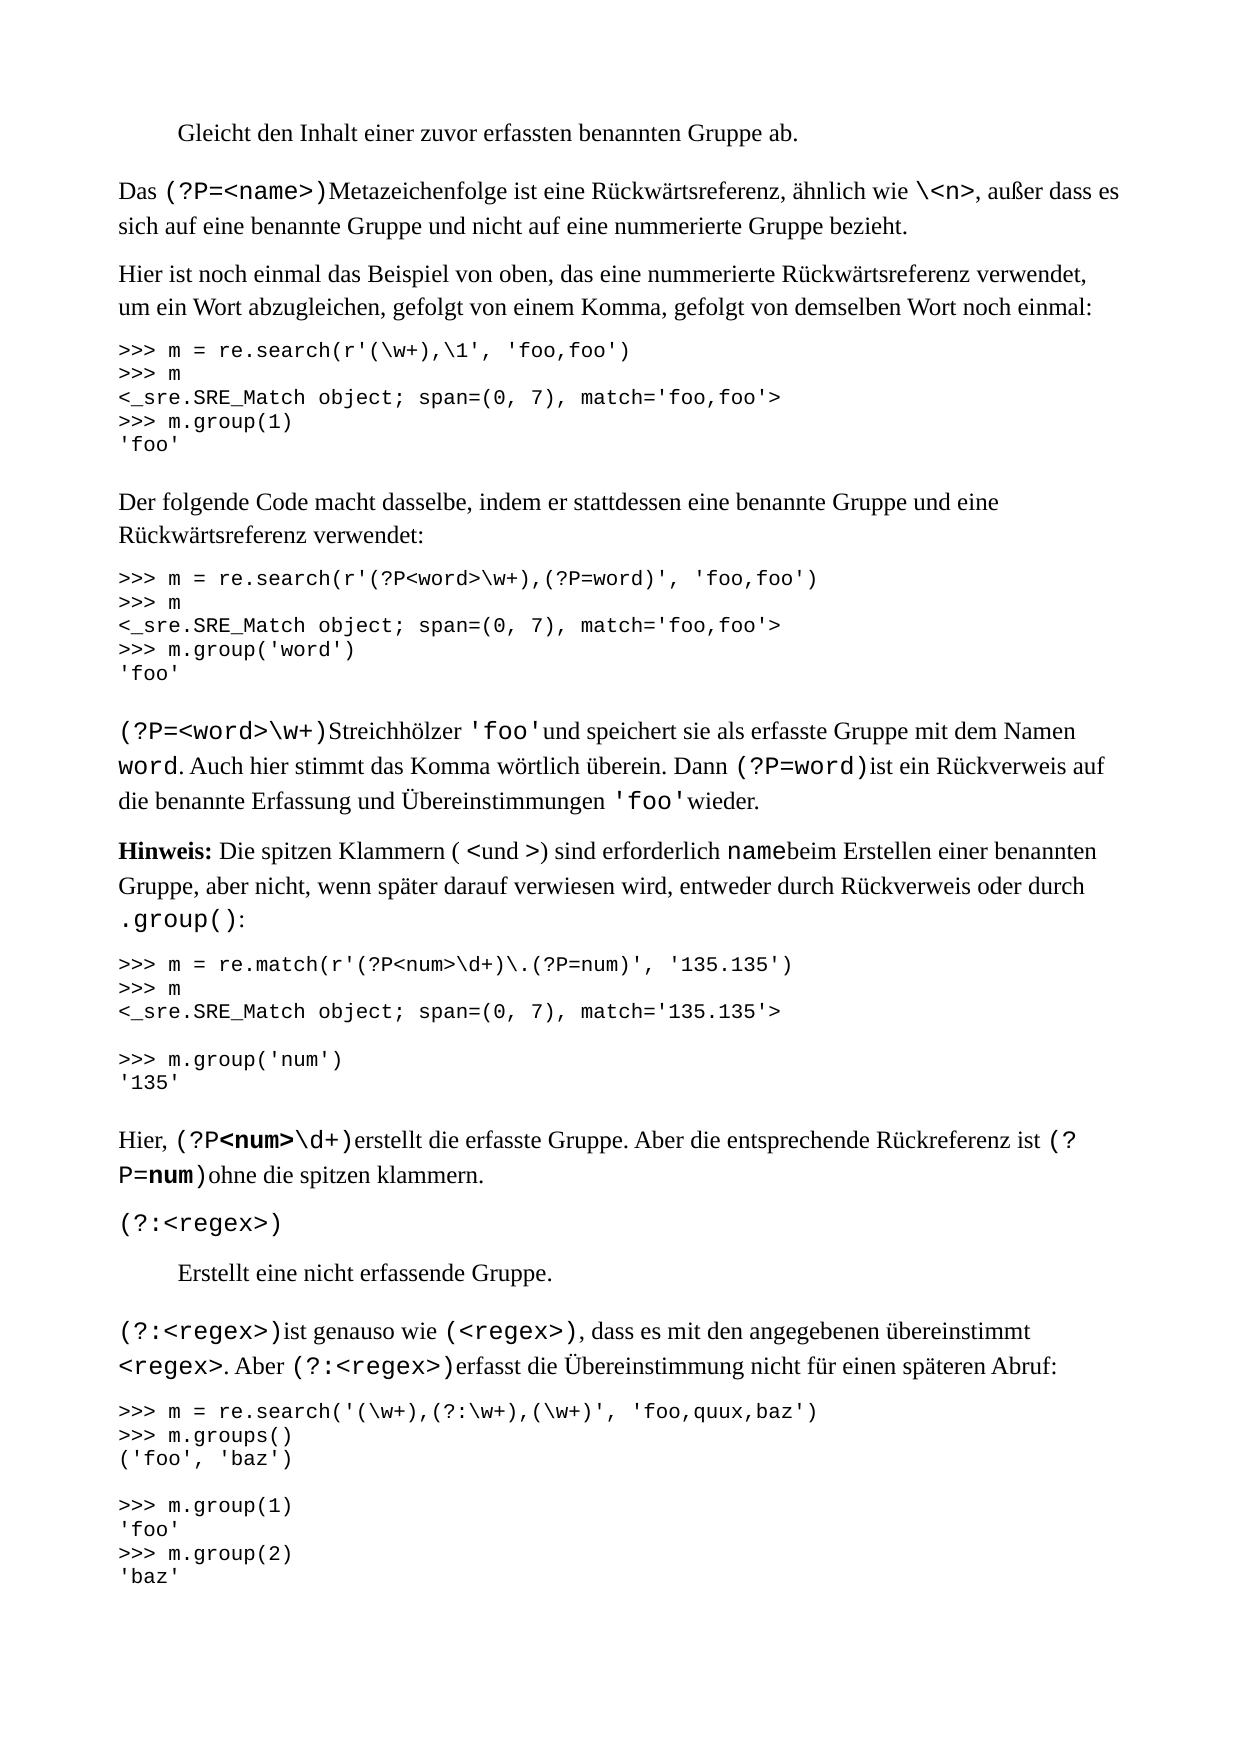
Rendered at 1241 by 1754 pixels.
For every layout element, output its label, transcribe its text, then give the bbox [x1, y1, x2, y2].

text >>> m.group('num') [118, 1049, 1122, 1072]
text >>> m = re.match(r'(?P<num>\d+)\.(?P=num)', '135.135') [118, 954, 1122, 978]
text <_sre.SRE_Match object; span=(0, 7), match='135.135'> [118, 1001, 1122, 1025]
text Erstellt eine nicht erfassende Gruppe. [177, 1258, 1063, 1286]
text 'foo' [118, 1519, 1122, 1543]
text '135' [118, 1072, 1122, 1096]
text Hinweis: Die spitzen Klammern ( <und >) sind erforderlich namebeim Erstellen einer benannten Gruppe, aber nicht, wenn später darauf verwiesen wird, entweder durch Rückverweis oder durch .group(): [118, 836, 1122, 935]
text >>> m = re.search('(\w+),(?:\w+),(\w+)', 'foo,quux,baz') [118, 1401, 1122, 1424]
text 'foo' [118, 434, 1122, 458]
text Gleicht den Inhalt einer zuvor erfassten benannten Gruppe ab. [177, 118, 1063, 147]
text 'baz' [118, 1566, 1122, 1590]
text ('foo', 'baz') [118, 1448, 1122, 1472]
text (?:<regex>)ist genauso wie (<regex>), dass es mit den angegebenen übereinstimmt <regex>. Aber (?:<regex>)erfasst die Übereinstimmung nicht für einen späteren Abruf: [118, 1316, 1122, 1382]
text <_sre.SRE_Match object; span=(0, 7), match='foo,foo'> [118, 387, 1122, 411]
text Das (?P=<name>)Metazeichenfolge ist eine Rückwärtsreferenz, ähnlich wie \<n>, außer dass es sich auf eine benannte Gruppe und nicht auf eine nummerierte Gruppe bezieht. [118, 176, 1122, 240]
text >>> m [118, 363, 1122, 387]
text 'foo' [118, 663, 1122, 686]
text >>> m.group(1) [118, 411, 1122, 434]
text >>> m.group('word') [118, 639, 1122, 663]
text >>> m = re.search(r'(\w+),\1', 'foo,foo') [118, 340, 1122, 363]
text >>> m.group(2) [118, 1543, 1122, 1566]
text >>> m [118, 592, 1122, 615]
text (?P=<word>\w+)Streichhölzer 'foo'und speichert sie als erfasste Gruppe mit dem Namen word. Auch hier stimmt das Komma wörtlich überein. Dann (?P=word)ist ein Rückverweis auf die benannte Erfassung und Übereinstimmungen 'foo'wieder. [118, 716, 1122, 817]
text >>> m.group(1) [118, 1496, 1122, 1519]
text Hier, (?P<num>\d+)erstellt die erfasste Gruppe. Aber die entsprechende Rückreferenz ist (?P=num)ohne die spitzen klammern. [118, 1125, 1122, 1191]
text >>> m [118, 978, 1122, 1001]
text >>> m = re.search(r'(?P<word>\w+),(?P=word)', 'foo,foo') [118, 568, 1122, 592]
text >>> m.groups() [118, 1424, 1122, 1448]
text Hier ist noch einmal das Beispiel von oben, das eine nummerierte Rückwärtsreferenz verwendet, um ein Wort abzugleichen, gefolgt von einem Komma, gefolgt von demselben Wort noch einmal: [118, 259, 1122, 321]
text (?:<regex>) [118, 1211, 1122, 1239]
text Der folgende Code macht dasselbe, indem er stattdessen eine benannte Gruppe und eine Rückwärtsreferenz verwendet: [118, 487, 1122, 549]
text <_sre.SRE_Match object; span=(0, 7), match='foo,foo'> [118, 615, 1122, 639]
